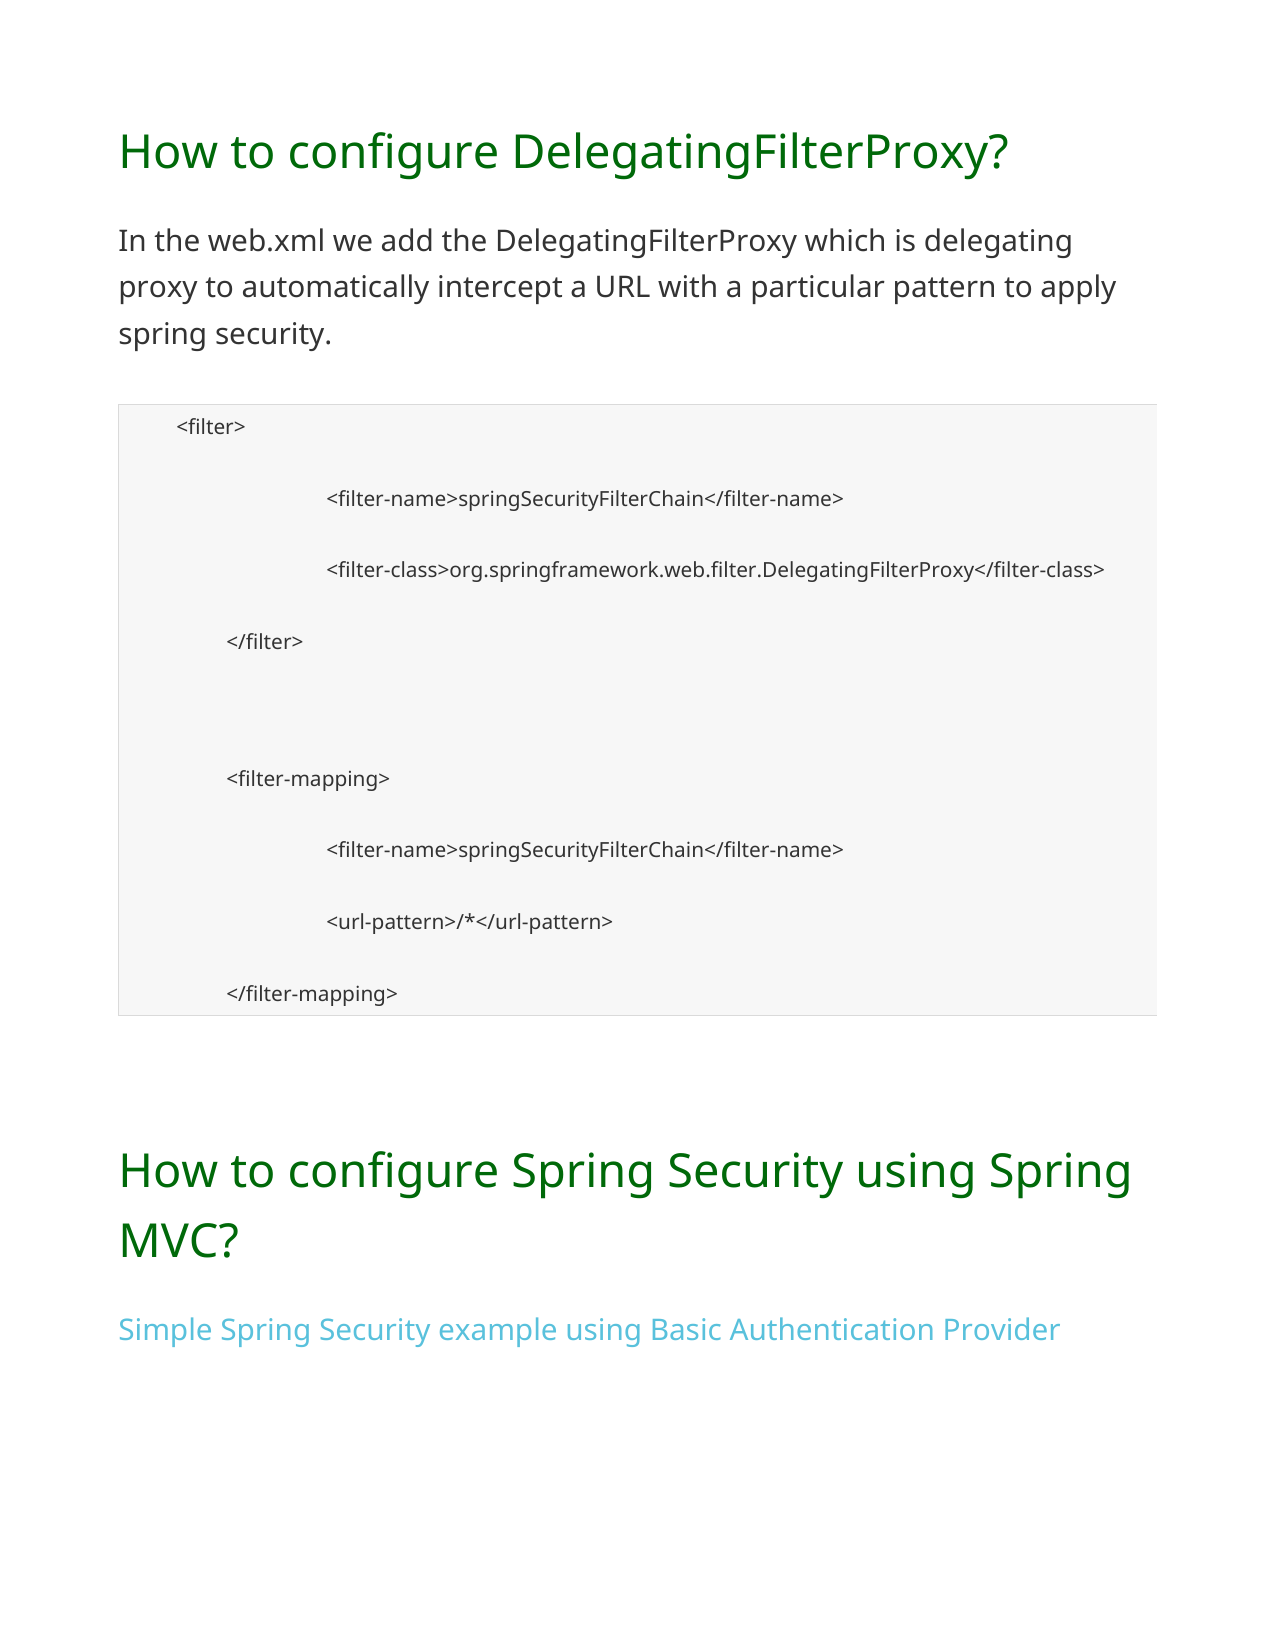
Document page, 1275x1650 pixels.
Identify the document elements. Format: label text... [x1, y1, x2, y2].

text <filter-mapping> [119, 756, 1157, 792]
text </filter> [119, 619, 1157, 656]
text Simple Spring Security example using Basic Authentication Provider [118, 1309, 1157, 1349]
text <url-pattern>/*</url-pattern> [119, 899, 1157, 936]
text <filter-class>org.springframework.web.filter.DelegatingFilterProxy</filter-class> [119, 548, 1157, 584]
text In the web.xml we add the DelegatingFilterProxy which is delegating proxy to automatically intercept a URL with a particular pattern to apply spring security. [118, 219, 1157, 353]
text <filter-name>springSecurityFilterChain</filter-name> [119, 828, 1157, 864]
text <filter-name>springSecurityFilterChain</filter-name> [119, 476, 1157, 512]
text <filter> [119, 405, 1157, 441]
subtitle How to configure Spring Security using Spring MVC? [118, 1137, 1157, 1271]
text </filter-mapping> [119, 971, 1157, 1015]
subtitle How to configure DelegatingFilterProxy? [118, 118, 1157, 182]
